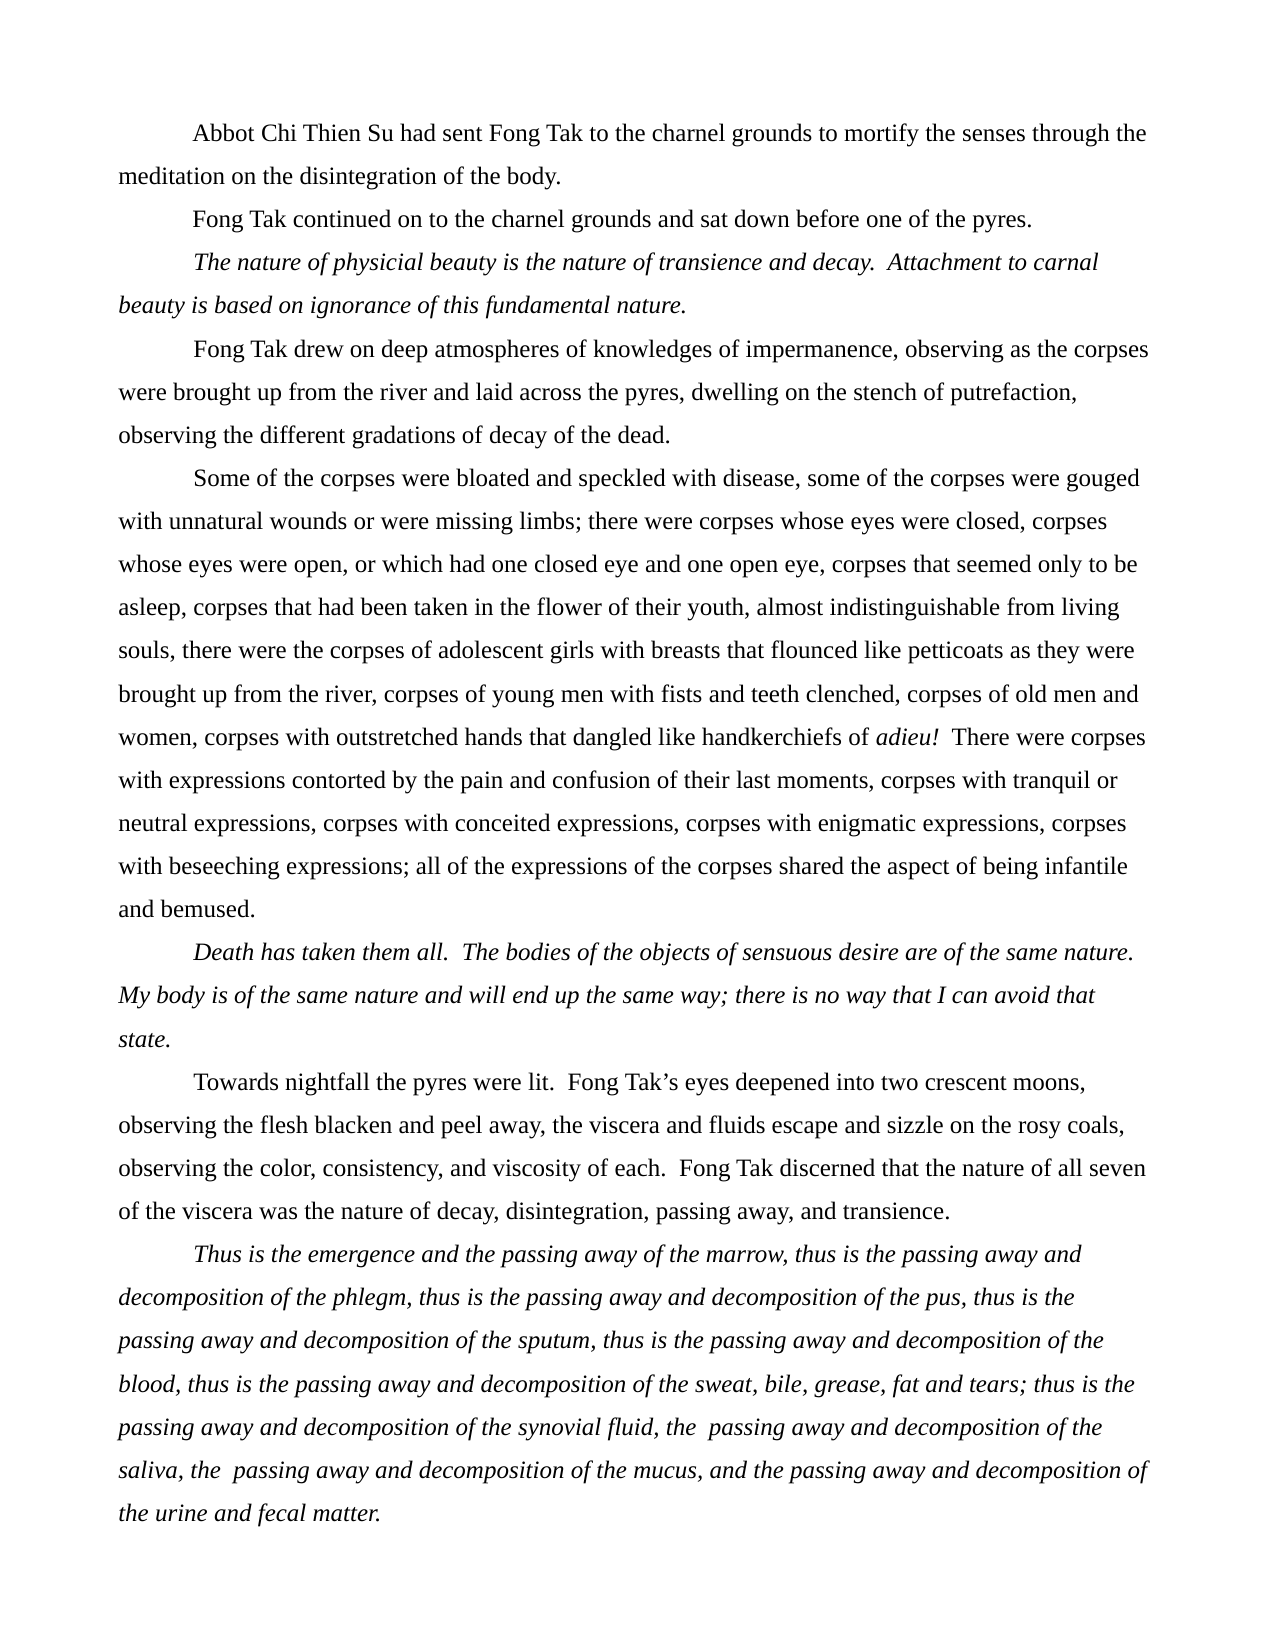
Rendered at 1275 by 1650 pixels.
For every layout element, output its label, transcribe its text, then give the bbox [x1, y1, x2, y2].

text Some of the corpses were bloated and speckled with disease, some of the corpses were gouged with unnatural wounds or were missing limbs; there were corpses whose eyes were closed, corpses whose eyes were open, or which had one closed eye and one open eye, corpses that seemed only to be asleep, corpses that had been taken in the flower of their youth, almost indistinguishable from living souls, there were the corpses of adolescent girls with breasts that flounced like petticoats as they were brought up from the river, corpses of young men with fists and teeth clenched, corpses of old men and women, corpses with outstretched hands that dangled like handkerchiefs of adieu! There were corpses with expressions contorted by the pain and confusion of their last moments, corpses with tranquil or neutral expressions, corpses with conceited expressions, corpses with enigmatic expressions, corpses with beseeching expressions; all of the expressions of the corpses shared the aspect of being infantile and bemused. [118, 463, 1157, 923]
text Fong Tak drew on deep atmospheres of knowledges of impermanence, observing as the corpses were brought up from the river and laid across the pyres, dwelling on the stench of putrefaction, observing the different gradations of decay of the dead. [118, 334, 1157, 449]
text Fong Tak continued on to the charnel grounds and sat down before one of the pyres. [118, 204, 1157, 233]
text Thus is the emergence and the passing away of the marrow, thus is the passing away and decomposition of the phlegm, thus is the passing away and decomposition of the pus, thus is the passing away and decomposition of the sputum, thus is the passing away and decomposition of the blood, thus is the passing away and decomposition of the sweat, bile, grease, fat and tears; thus is the passing away and decomposition of the synovial fluid, the passing away and decomposition of the saliva, the passing away and decomposition of the mucus, and the passing away and decomposition of the urine and fecal matter. [118, 1239, 1157, 1527]
text The nature of physicial beauty is the nature of transience and decay. Attachment to carnal beauty is based on ignorance of this fundamental nature. [118, 247, 1157, 319]
text Death has taken them all. The bodies of the objects of sensuous desire are of the same nature. My body is of the same nature and will end up the same way; there is no way that I can avoid that state. [118, 937, 1157, 1052]
text Towards nightfall the pyres were lit. Fong Tak’s eyes deepened into two crescent moons, observing the flesh blacken and peel away, the viscera and fluids escape and sizzle on the rosy coals, observing the color, consistency, and viscosity of each. Fong Tak discerned that the nature of all seven of the viscera was the nature of decay, disintegration, passing away, and transience. [118, 1067, 1157, 1225]
text Abbot Chi Thien Su had sent Fong Tak to the charnel grounds to mortify the senses through the meditation on the disintegration of the body. [118, 118, 1157, 190]
